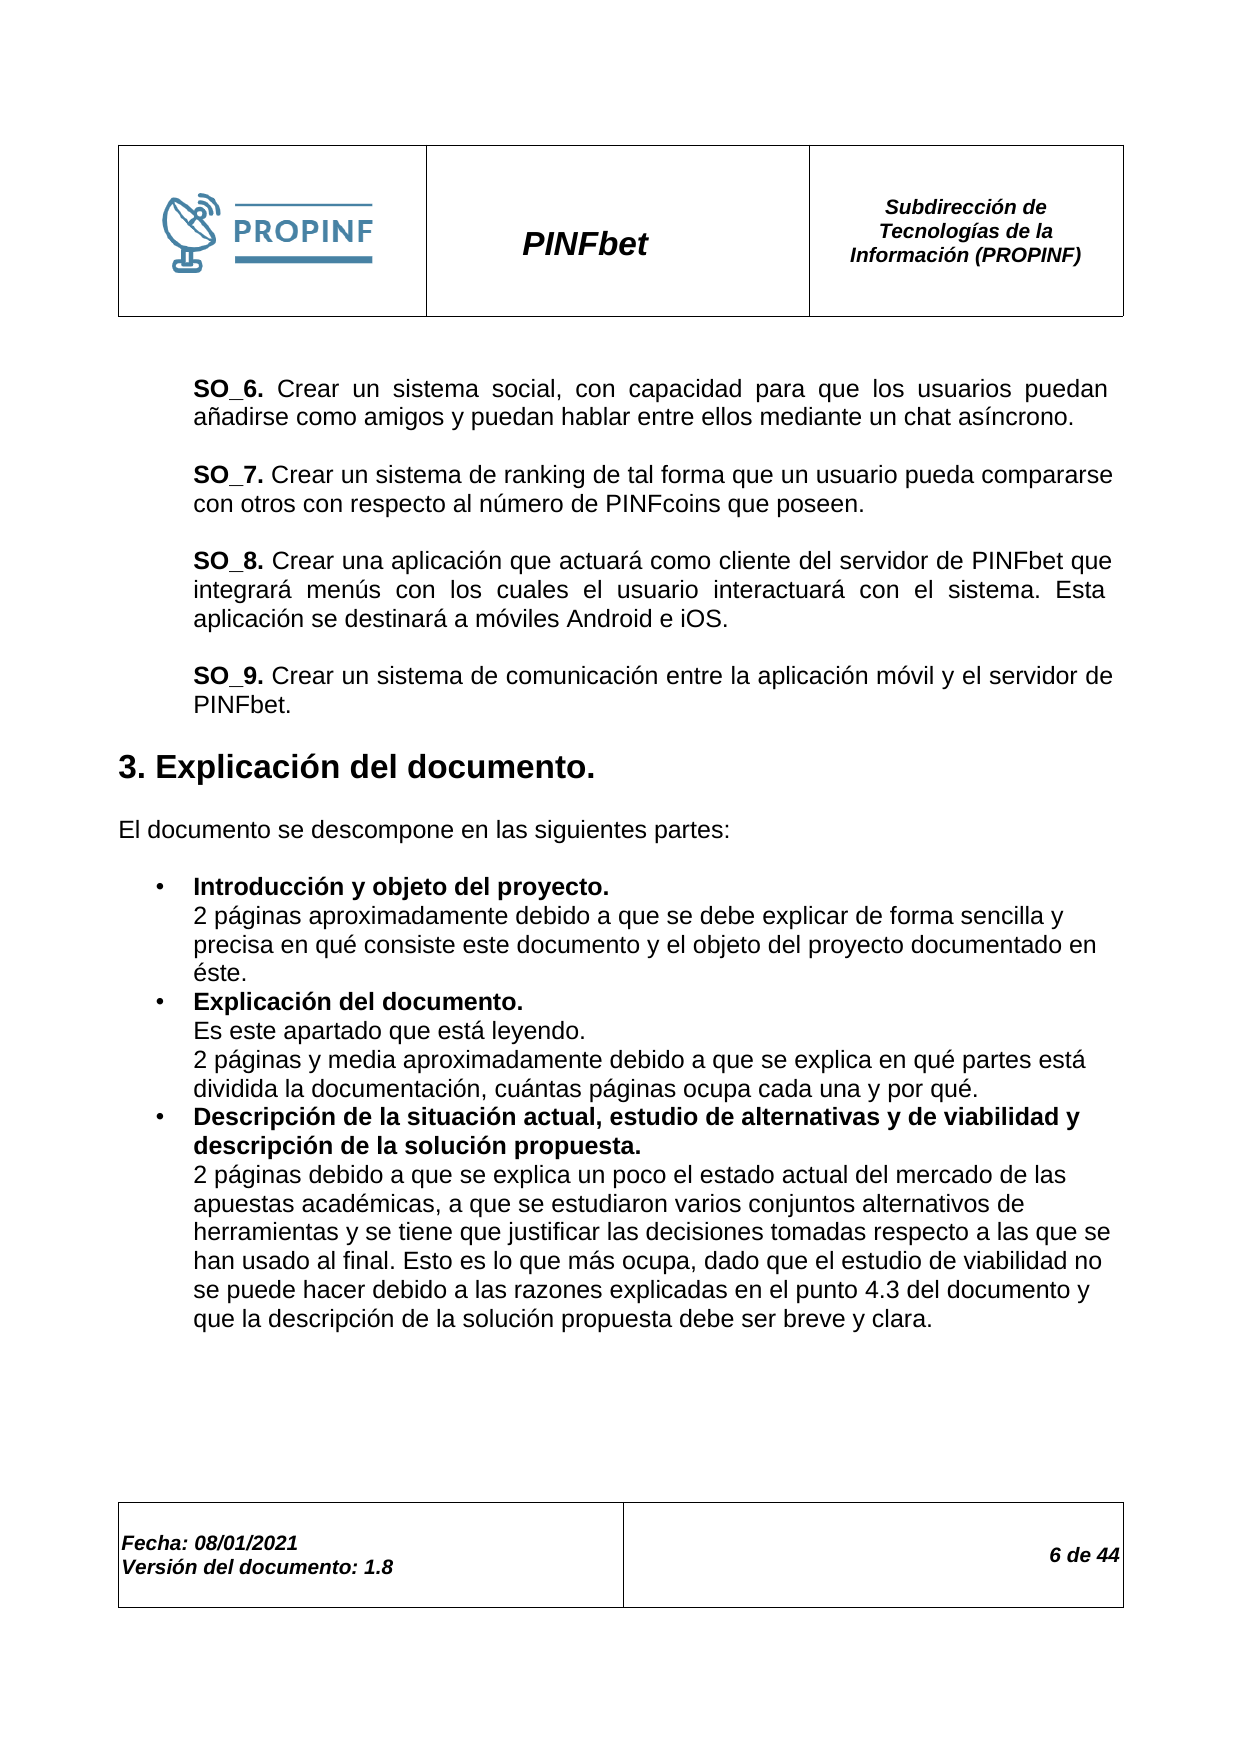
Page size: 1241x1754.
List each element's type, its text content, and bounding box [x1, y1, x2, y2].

text 3. Explicación del documento. [118, 747, 1122, 786]
text El documento se descompone en las siguientes partes: [118, 814, 1122, 843]
text SO_6. Crear un sistema social, con capacidad para que los usuarios puedan añadirse como amigos y puedan hablar entre ellos mediante un chat asíncrono. [118, 374, 1122, 431]
list Es este apartado que está leyendo. 2 páginas y media aproximadamente debido a que se explica en qué partes está dividida la documentación, cuántas páginas ocupa cada una y por qué. [156, 1016, 1122, 1102]
text SO_9. Crear un sistema de comunicación entre la aplicación móvil y el servidor de PINFbet. [118, 661, 1122, 719]
list herramientas y se tiene que justificar las decisiones tomadas respecto a las que se han usado al final. Esto es lo que más ocupa, dado que el estudio de viabilidad no se puede hacer debido a las razones explicadas en el punto 4.3 del documento y que la descripción de la solución propuesta debe ser breve y clara. [156, 1217, 1122, 1332]
list Descripción de la situación actual, estudio de alternativas y de viabilidad y descripción de la solución propuesta. 2 páginas debido a que se explica un poco el estado actual del mercado de las apuestas académicas, a que se estudiaron varios conjuntos alternativos de [156, 1102, 1122, 1217]
text SO_7. Crear un sistema de ranking de tal forma que un usuario pueda compararse con otros con respecto al número de PINFcoins que poseen. [118, 460, 1122, 517]
text SO_8. Crear una aplicación que actuará como cliente del servidor de PINFbet que integrará menús con los cuales el usuario interactuará con el sistema. Esta aplicación se destinará a móviles Android e iOS. [118, 546, 1122, 632]
picture [126, 170, 414, 301]
list Explicación del documento. [156, 987, 1122, 1016]
list Introducción y objeto del proyecto. 2 páginas aproximadamente debido a que se debe explicar de forma sencilla y precisa en qué consiste este documento y el objeto del proyecto documentado en éste. [156, 872, 1122, 987]
